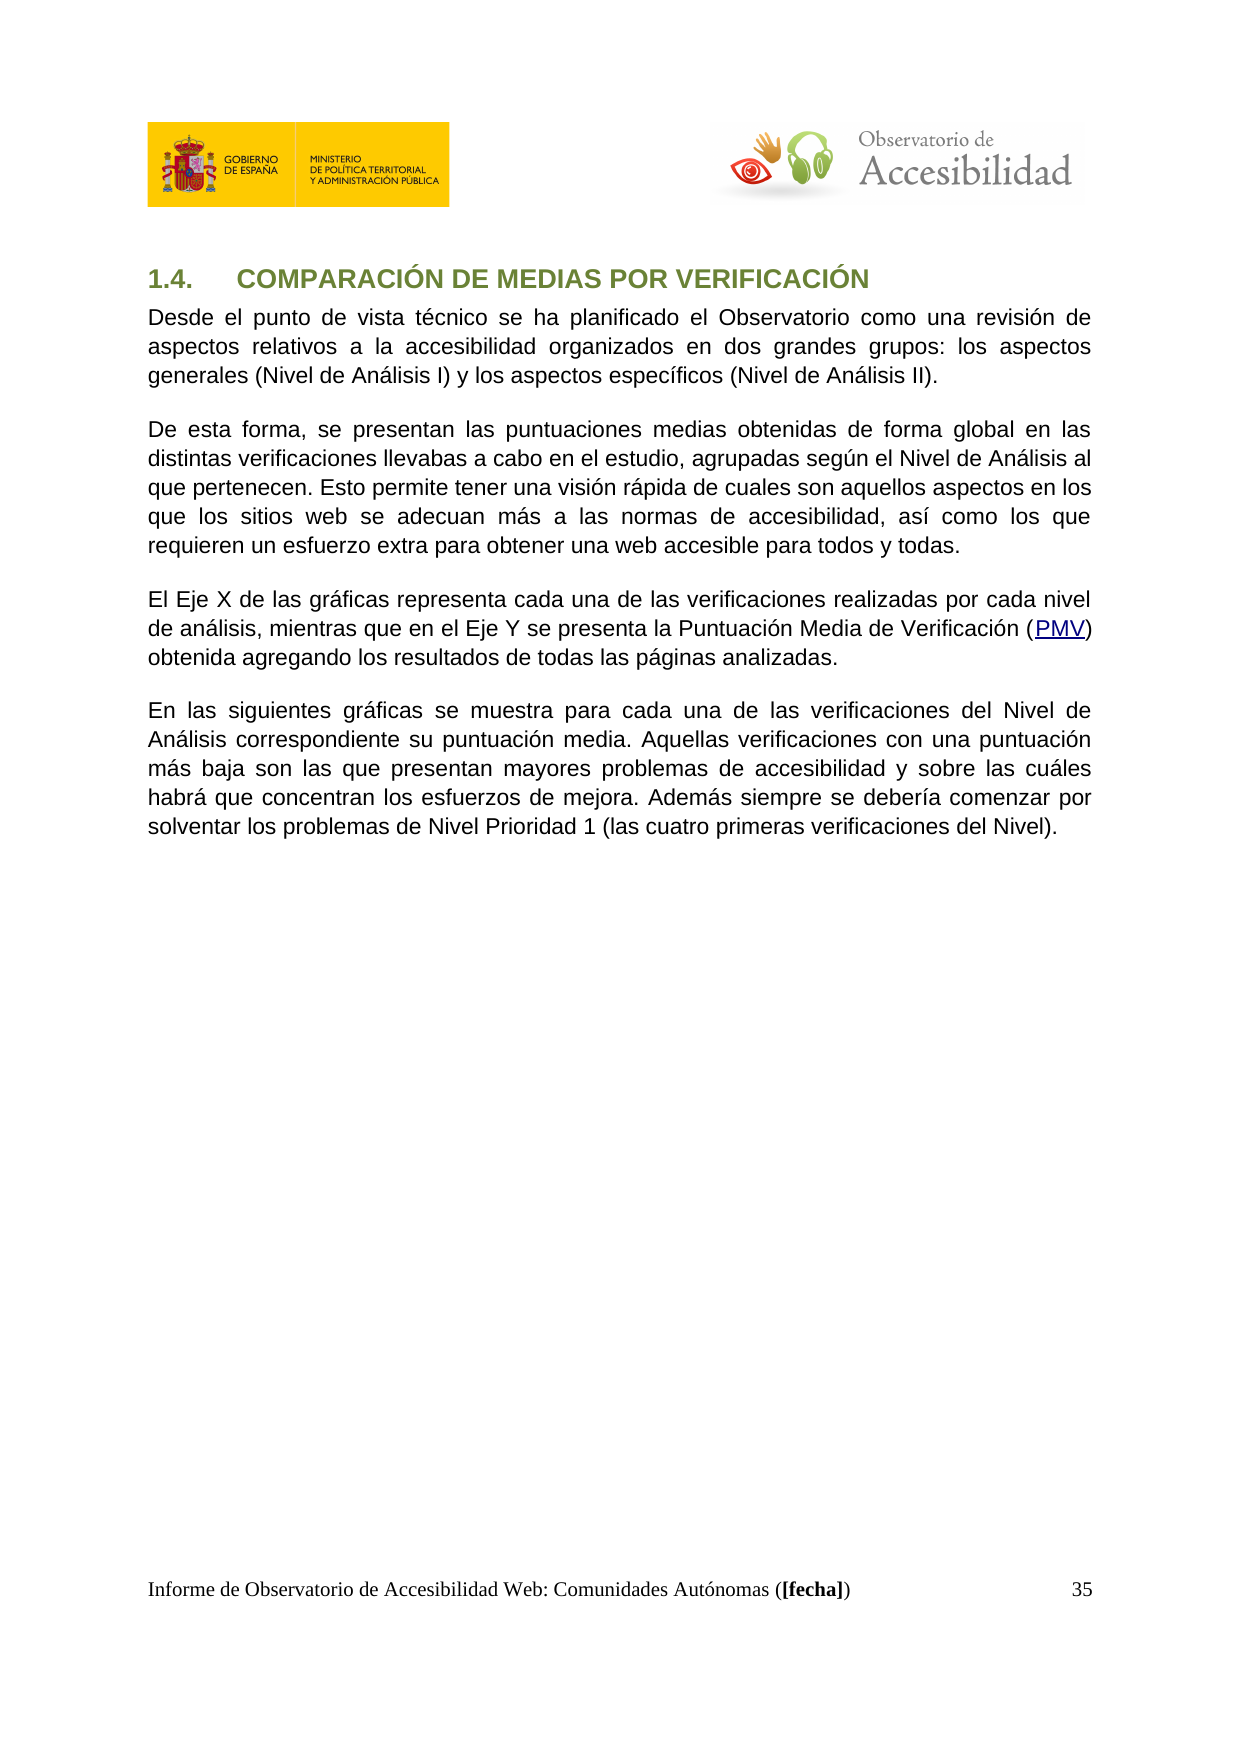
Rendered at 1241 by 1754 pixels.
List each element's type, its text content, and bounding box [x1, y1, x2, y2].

text Desde el punto de vista técnico se ha planificado el Observatorio como una revisión de aspectos relativos a la accesibilidad organizados en dos grandes grupos: los aspectos generales (Nivel de Análisis I) y los aspectos específicos (Nivel de Análisis II). [148, 304, 1092, 388]
text El Eje X de las gráficas representa cada una de las verificaciones realizadas por cada nivel de análisis, mientras que en el Eje Y se presenta la Puntuación Media de Verificación (PMV) obtenida agregando los resultados de todas las páginas analizadas. [148, 586, 1092, 670]
text De esta forma, se presentan las puntuaciones medias obtenidas de forma global en las distintas verificaciones llevabas a cabo en el estudio, agrupadas según el Nivel de Análisis al que pertenecen. Esto permite tener una visión rápida de cuales son aquellos aspectos en los que los sitios web se adecuan más a las normas de accesibilidad, así como los que requieren un esfuerzo extra para obtener una web accesible para todos y todas. [148, 416, 1092, 558]
list Comparación de medias por verificación [148, 263, 1092, 294]
picture [147, 122, 450, 207]
picture [710, 122, 1086, 205]
text En las siguientes gráficas se muestra para cada una de las verificaciones del Nivel de Análisis correspondiente su puntuación media. Aquellas verificaciones con una puntuación más baja son las que presentan mayores problemas de accesibilidad y sobre las cuáles habrá que concentran los esfuerzos de mejora. Además siempre se debería comenzar por solventar los problemas de Nivel Prioridad 1 (las cuatro primeras verificaciones del Nivel). [148, 697, 1092, 839]
